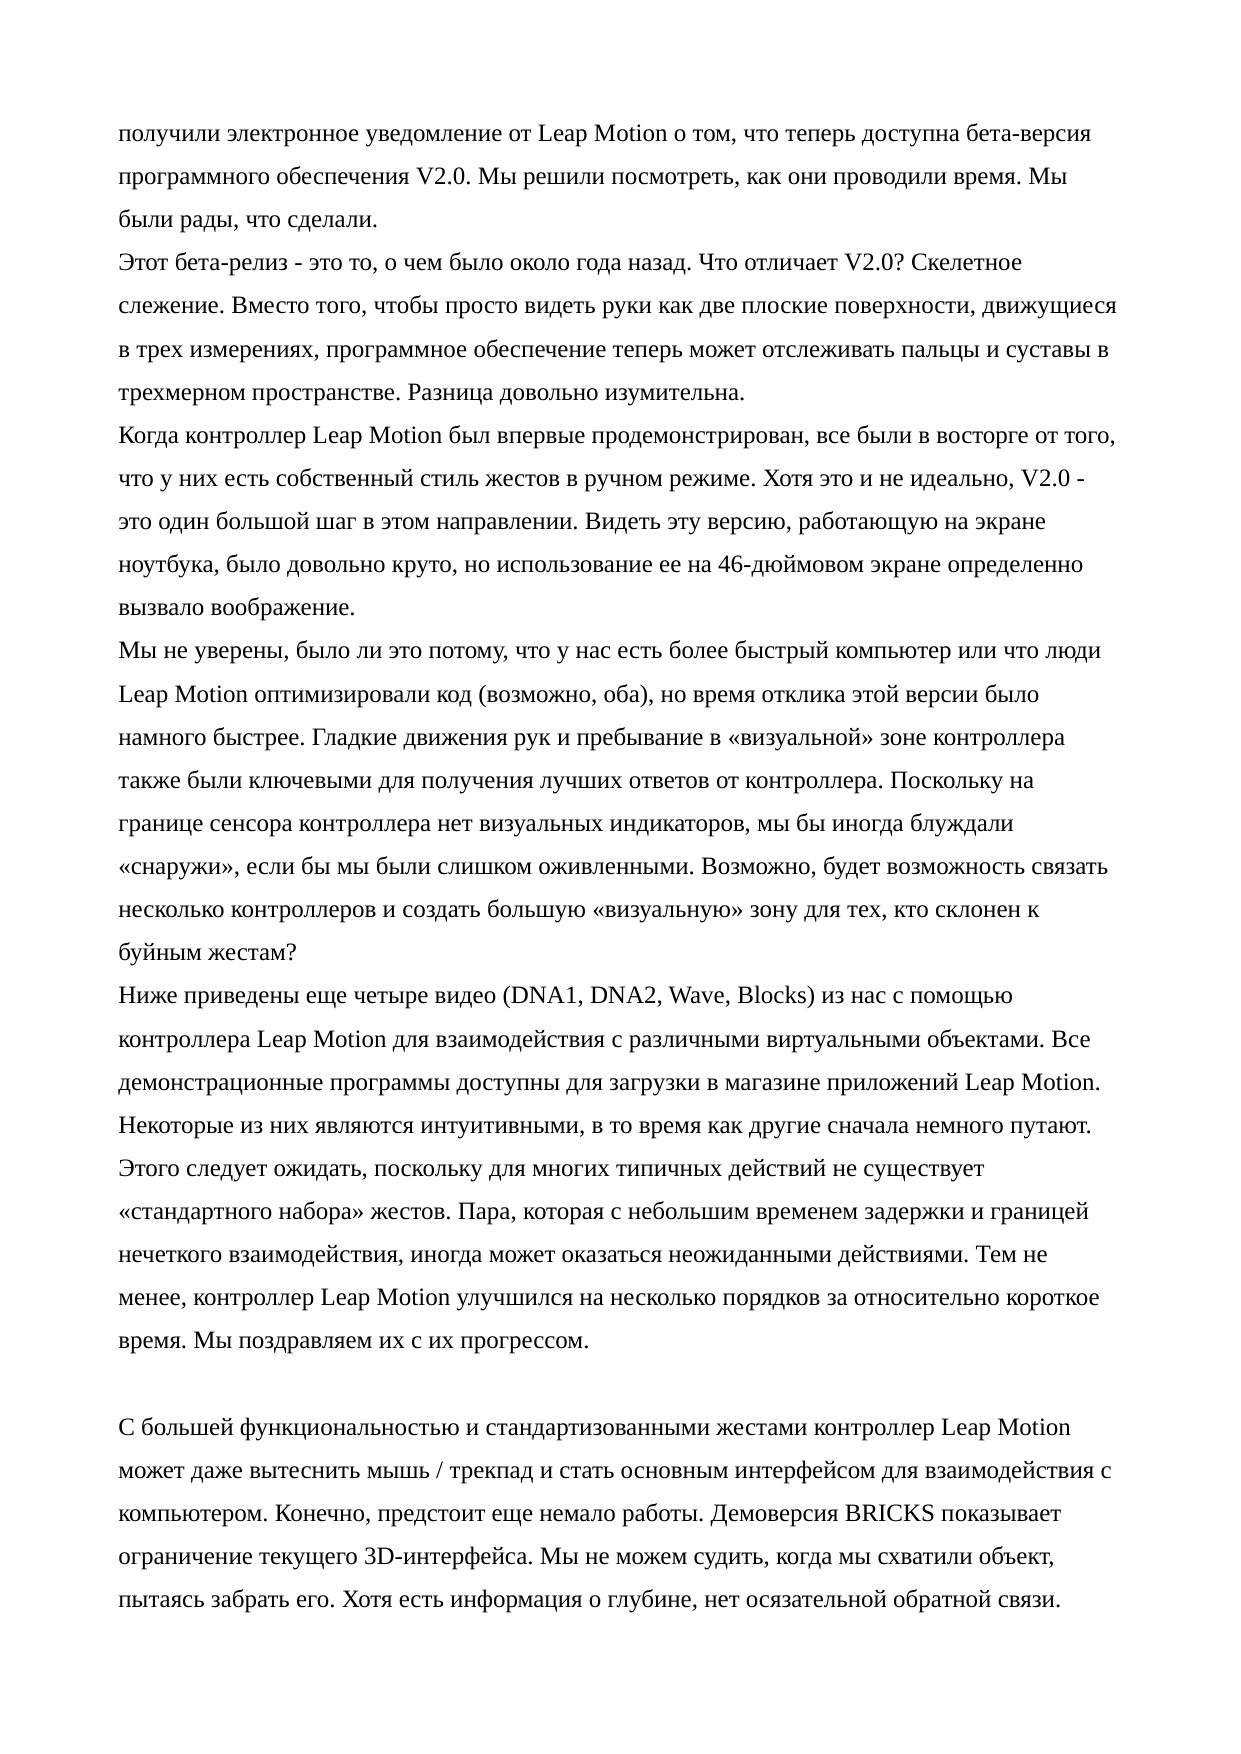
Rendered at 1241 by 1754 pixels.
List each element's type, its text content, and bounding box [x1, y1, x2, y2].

text Этот бета-релиз - это то, о чем было около года назад. Что отличает V2.0? Скелетное слежение. Вместо того, чтобы просто видеть руки как две плоские поверхности, движущиеся в трех измерениях, программное обеспечение теперь может отслеживать пальцы и суставы в трехмерном пространстве. Разница довольно изумительна. [118, 247, 1122, 406]
text получили электронное уведомление от Leap Motion о том, что теперь доступна бета-версия программного обеспечения V2.0. Мы решили посмотреть, как они проводили время. Мы были рады, что сделали. [118, 118, 1122, 233]
text Ниже приведены еще четыре видео (DNA1, DNA2, Wave, Blocks) из нас с помощью контроллера Leap Motion для взаимодействия с различными виртуальными объектами. Все демонстрационные программы доступны для загрузки в магазине приложений Leap Motion. Некоторые из них являются интуитивными, в то время как другие сначала немного путают. Этого следует ожидать, поскольку для многих типичных действий не существует «стандартного набора» жестов. Пара, которая с небольшим временем задержки и границей нечеткого взаимодействия, иногда может оказаться неожиданными действиями. Тем не менее, контроллер Leap Motion улучшился на несколько порядков за относительно короткое время. Мы поздравляем их с их прогрессом. [118, 981, 1122, 1354]
text Когда контроллер Leap Motion был впервые продемонстрирован, все были в восторге от того, что у них есть собственный стиль жестов в ручном режиме. Хотя это и не идеально, V2.0 - это один большой шаг в этом направлении. Видеть эту версию, работающую на экране ноутбука, было довольно круто, но использование ее на 46-дюймовом экране определенно вызвало воображение. [118, 420, 1122, 621]
text Мы не уверены, было ли это потому, что у нас есть более быстрый компьютер или что люди Leap Motion оптимизировали код (возможно, оба), но время отклика этой версии было намного быстрее. Гладкие движения рук и пребывание в «визуальной» зоне контроллера также были ключевыми для получения лучших ответов от контроллера. Поскольку на границе сенсора контроллера нет визуальных индикаторов, мы бы иногда блуждали «снаружи», если бы мы были слишком оживленными. Возможно, будет возможность связать несколько контроллеров и создать большую «визуальную» зону для тех, кто склонен к буйным жестам? [118, 636, 1122, 966]
text С большей функциональностью и стандартизованными жестами контроллер Leap Motion может даже вытеснить мышь / трекпад и стать основным интерфейсом для взаимодействия с компьютером. Конечно, предстоит еще немало работы. Демоверсия BRICKS показывает ограничение текущего 3D-интерфейса. Мы не можем судить, когда мы схватили объект, пытаясь забрать его. Хотя есть информация о глубине, нет осязательной обратной связи. [118, 1412, 1122, 1613]
